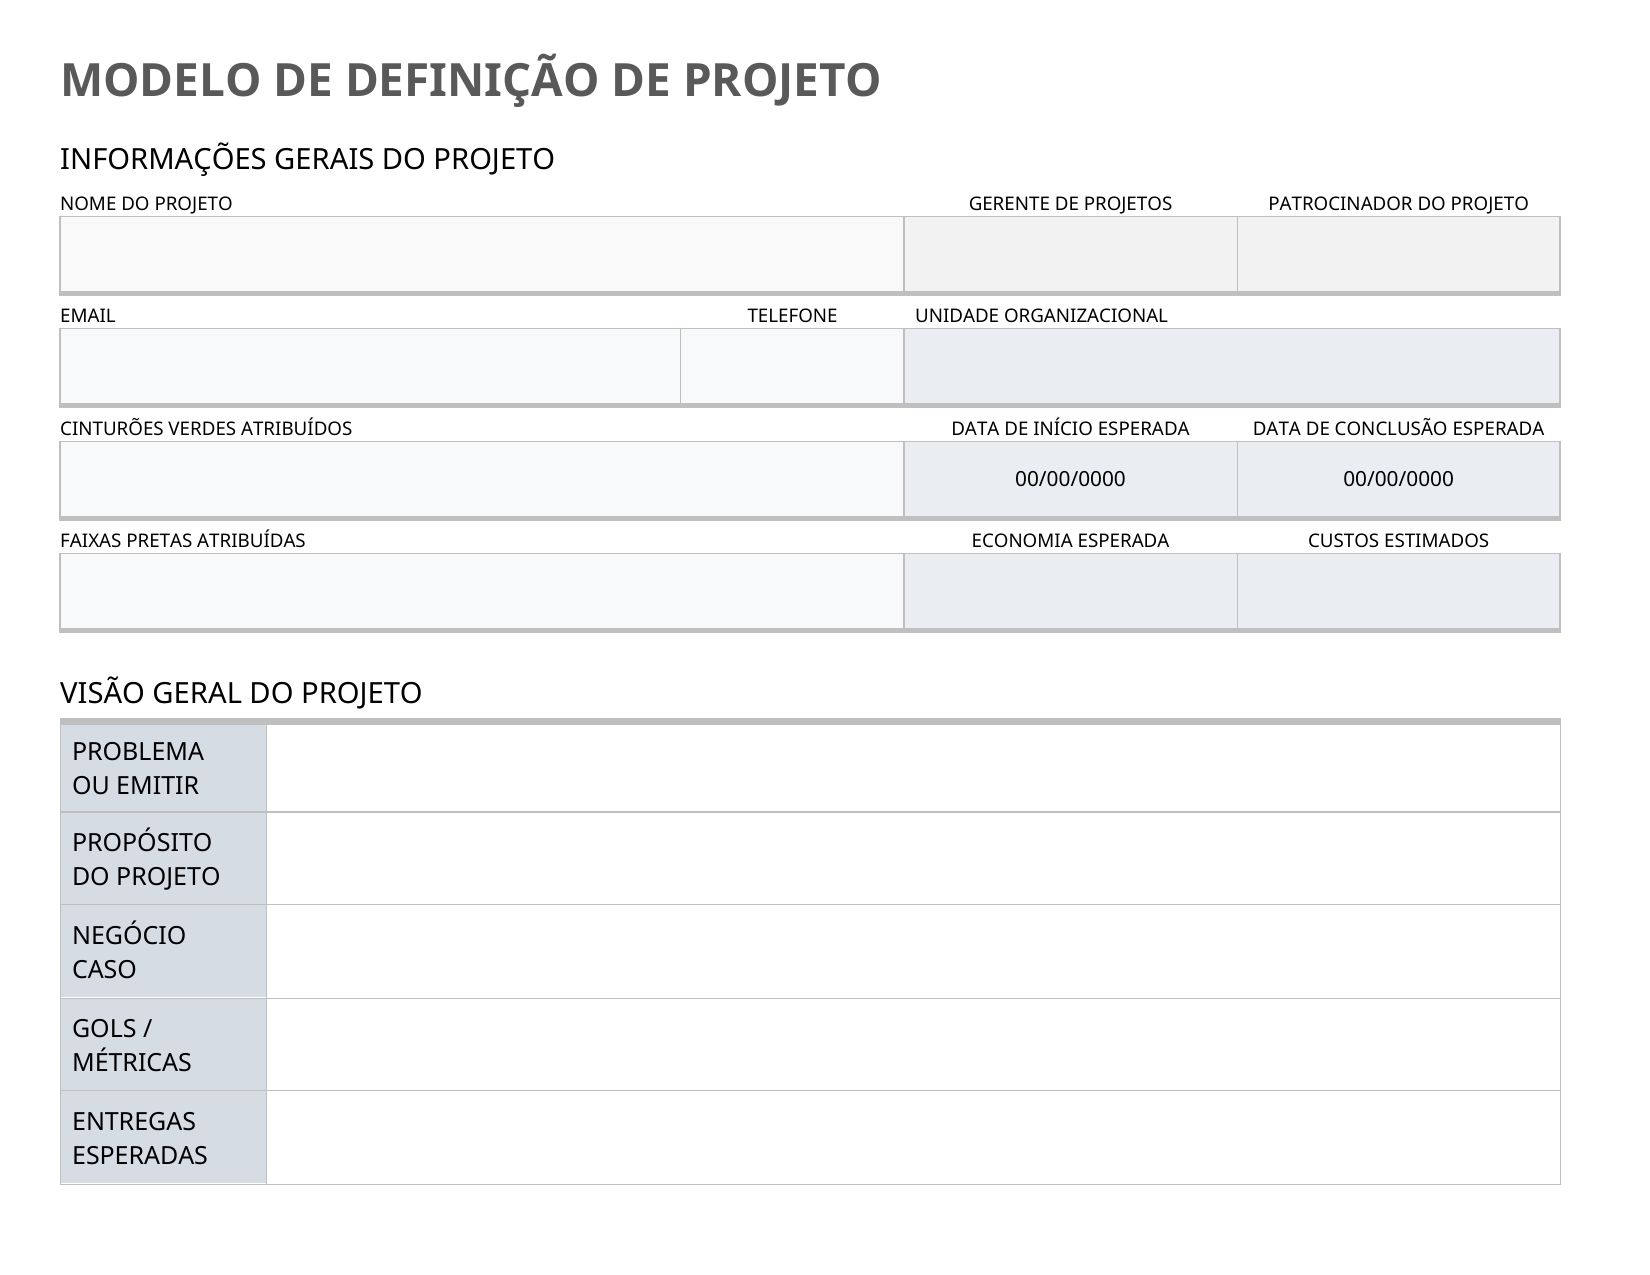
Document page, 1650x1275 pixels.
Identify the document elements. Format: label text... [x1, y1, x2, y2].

table_cell [905, 217, 1237, 291]
table_cell [267, 1091, 1560, 1183]
table_cell [681, 329, 903, 403]
table_cell 00/00/0000 [1238, 442, 1559, 516]
subtitle MODELO DE DEFINIÇÃO DE PROJETO [60, 48, 1575, 110]
table_cell NEGÓCIO CASO [61, 905, 266, 997]
table_cell DATA DE CONCLUSÃO ESPERADA [1237, 408, 1560, 441]
subtitle INFORMAÇÕES GERAIS DO PROJETO [60, 139, 1575, 178]
table_header PROBLEMA OU EMITIR [61, 725, 266, 811]
table_cell [905, 554, 1237, 628]
table_cell [1238, 554, 1559, 628]
table_cell [267, 813, 1560, 904]
table_cell [61, 442, 903, 516]
table_cell [267, 999, 1560, 1090]
table_cell 00/00/0000 [905, 442, 1237, 516]
table_cell [1238, 217, 1559, 291]
table_cell CUSTOS ESTIMADOS [1237, 521, 1560, 553]
table_cell [370, 408, 681, 441]
table_cell TELEFONE [681, 296, 904, 328]
table_cell EMAIL [60, 296, 681, 328]
table_cell [61, 554, 903, 628]
table_header NOME DO PROJETO [60, 178, 904, 216]
table_cell GOLS / MÉTRICAS [61, 999, 266, 1090]
table_cell [61, 329, 680, 403]
table_header PATROCINADOR DO PROJETO [1237, 178, 1560, 216]
table_cell [267, 905, 1560, 997]
table_cell DATA DE INÍCIO ESPERADA [904, 408, 1237, 441]
table_cell [370, 521, 681, 553]
table_header [267, 725, 1560, 811]
table_cell CINTURÕES VERDES ATRIBUÍDOS [60, 408, 370, 441]
table_cell FAIXAS PRETAS ATRIBUÍDAS [60, 521, 370, 553]
table_cell ECONOMIA ESPERADA [904, 521, 1237, 553]
table_cell PROPÓSITO DO PROJETO [61, 813, 266, 904]
subtitle VISÃO GERAL DO PROJETO [60, 673, 1575, 712]
table_cell [681, 408, 904, 441]
table_cell UNIDADE ORGANIZACIONAL [904, 296, 1560, 328]
table_cell [61, 217, 903, 291]
table_header GERENTE DE PROJETOS [904, 178, 1237, 216]
table_cell [905, 329, 1559, 403]
table_cell [681, 521, 904, 553]
table_cell ENTREGAS ESPERADAS [61, 1091, 266, 1183]
